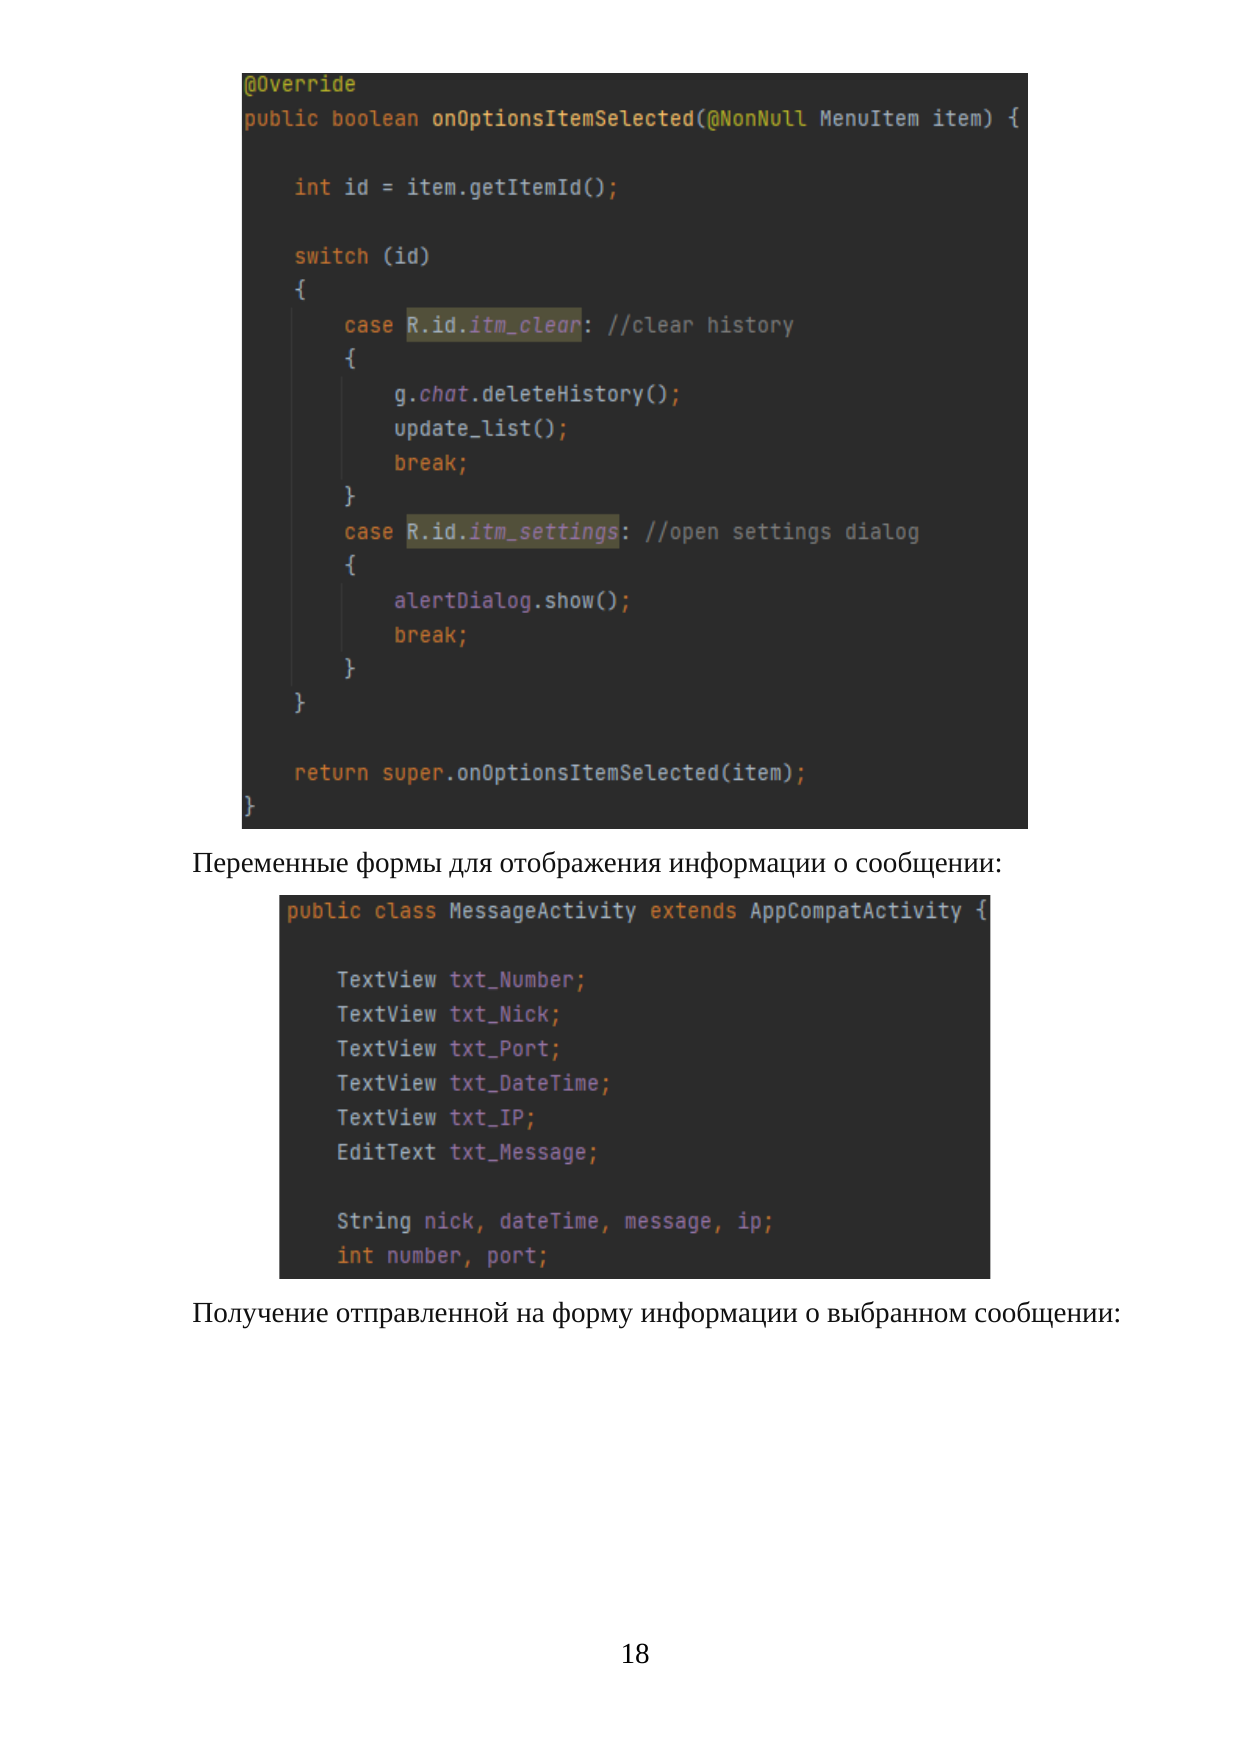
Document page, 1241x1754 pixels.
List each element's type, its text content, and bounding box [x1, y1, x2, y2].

text Переменные формы для отображения информации о сообщении: [1003, 845, 1152, 879]
text Переменные формы для отображения информации о сообщении: [118, 845, 192, 879]
text Получение отправленной на форму информации о выбранном сообщении: [118, 1295, 192, 1329]
